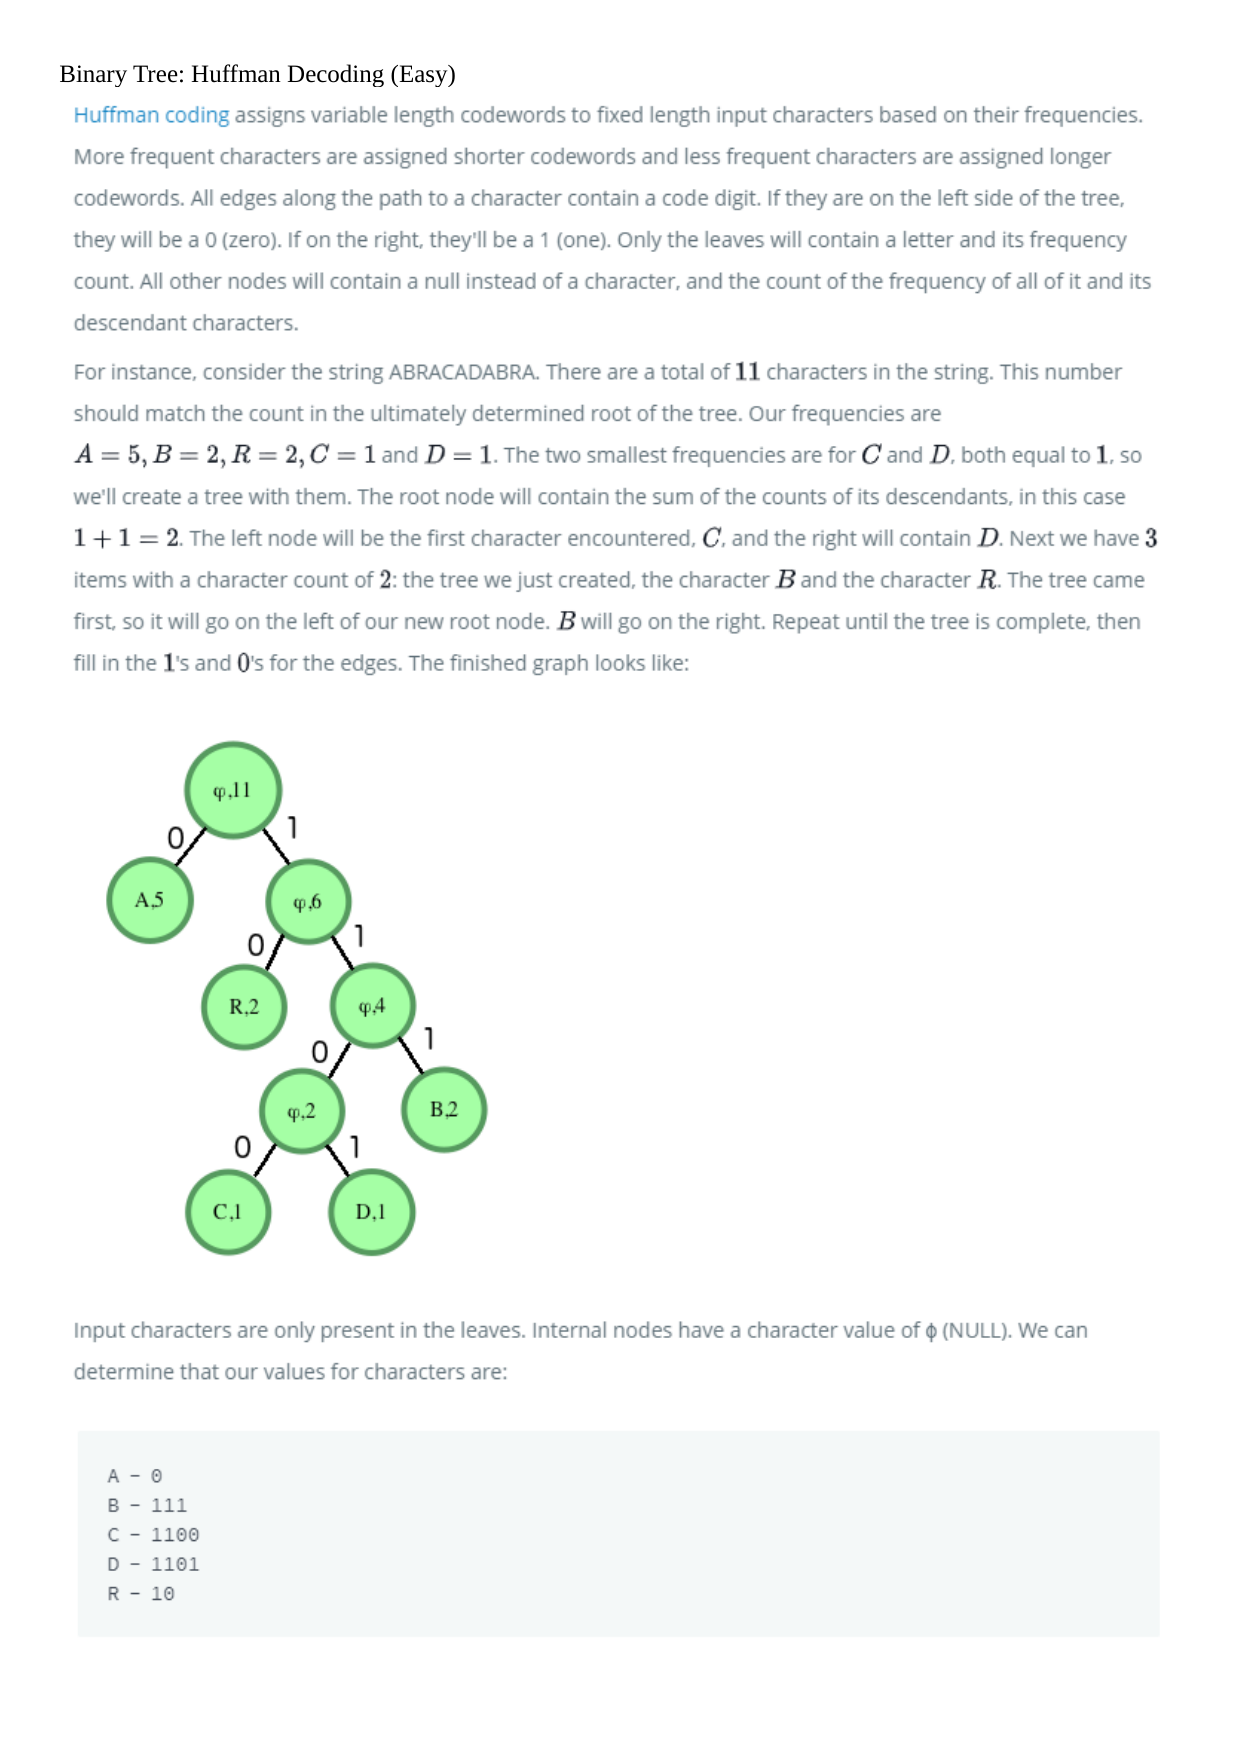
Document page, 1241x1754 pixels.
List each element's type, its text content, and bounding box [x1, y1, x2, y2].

text Binary Tree: Huffman Decoding (Easy) [59, 59, 1181, 87]
picture [59, 87, 1182, 1387]
picture [59, 1415, 1182, 1646]
